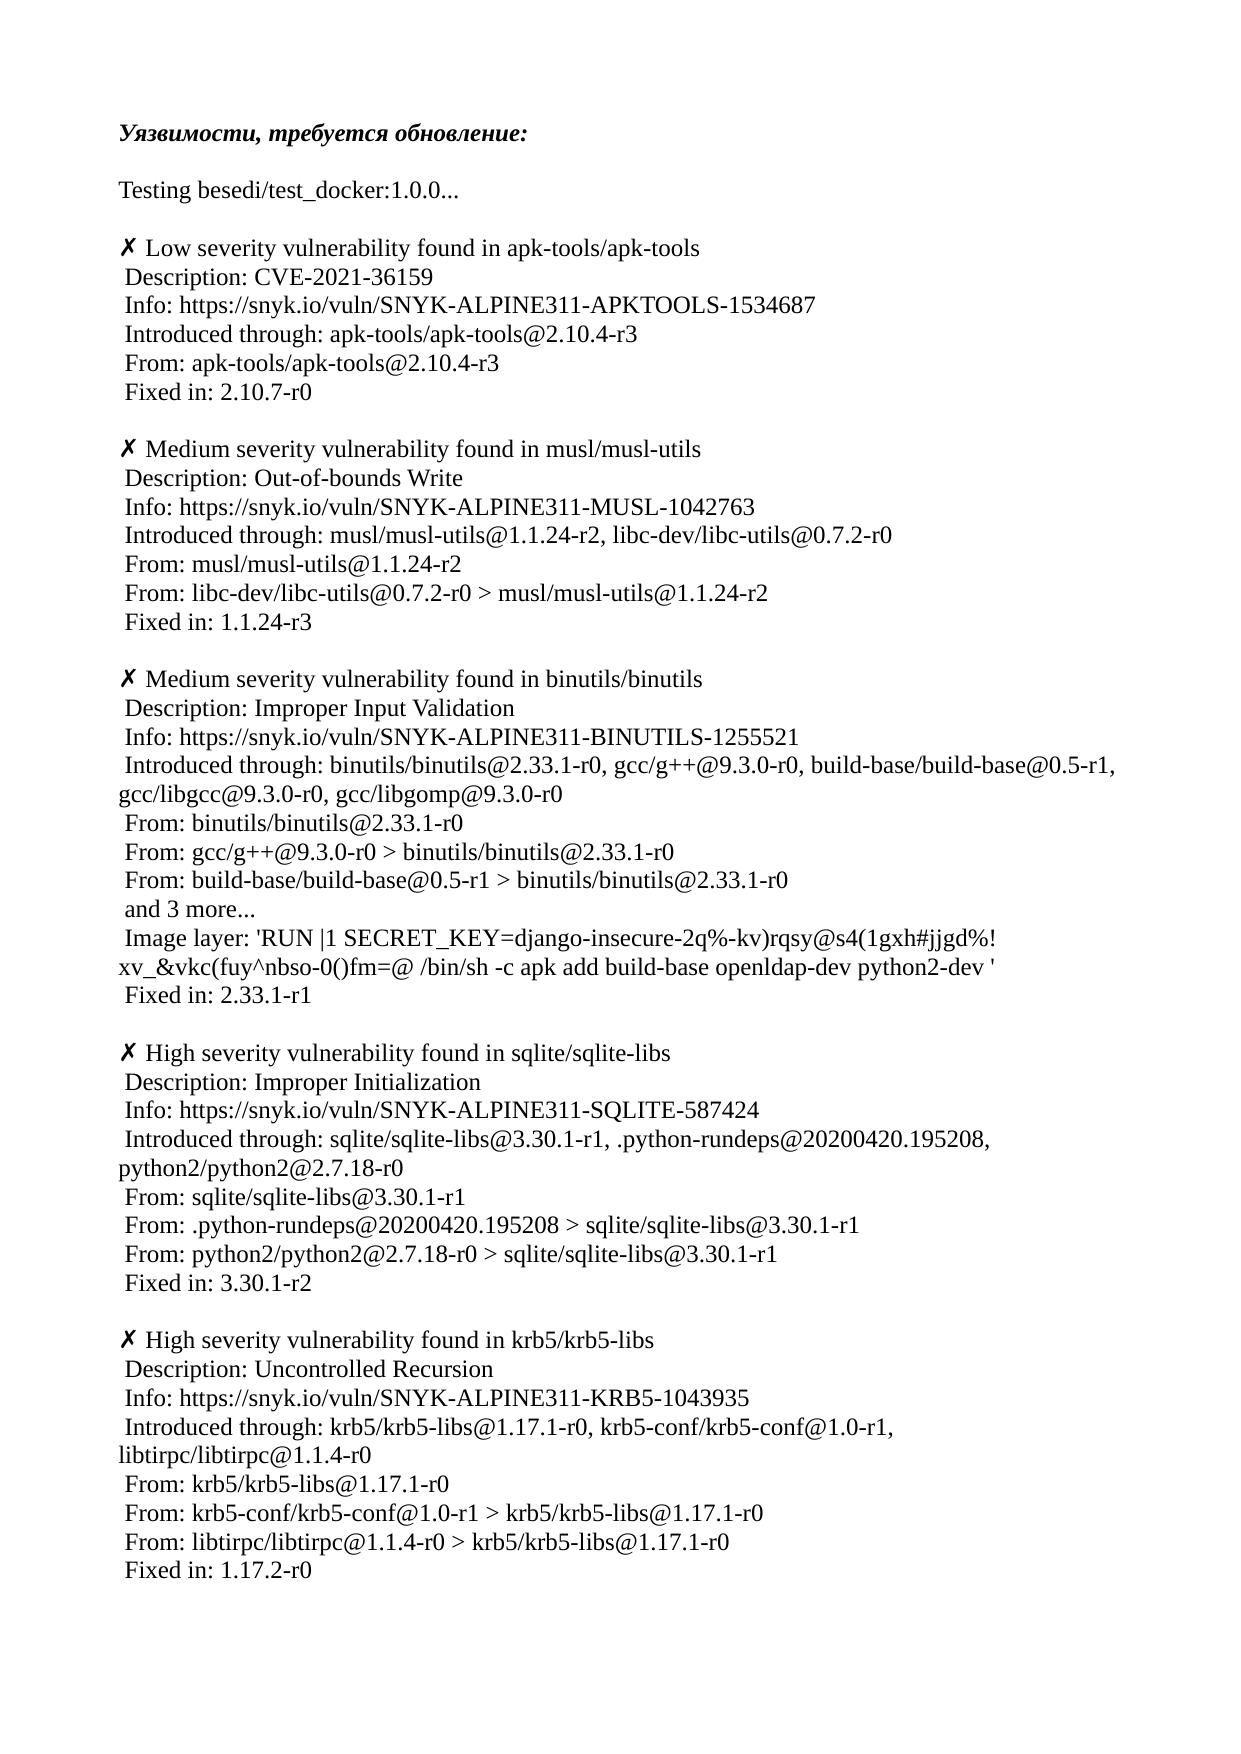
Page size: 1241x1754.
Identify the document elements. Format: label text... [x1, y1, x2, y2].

text ✗ Medium severity vulnerability found in musl/musl-utils [118, 434, 1122, 463]
text Introduced through: musl/musl-utils@1.1.24-r2, libc-dev/libc-utils@0.7.2-r0 [118, 521, 1122, 549]
text Fixed in: 2.33.1-r1 [118, 981, 1122, 1009]
text and 3 more... [118, 894, 1122, 923]
text Description: Out-of-bounds Write [118, 463, 1122, 492]
text From: python2/python2@2.7.18-r0 > sqlite/sqlite-libs@3.30.1-r1 [118, 1239, 1122, 1268]
text Fixed in: 3.30.1-r2 [118, 1268, 1122, 1297]
text Testing besedi/test_docker:1.0.0... [118, 176, 1122, 204]
text Уязвимости, требуется обновление: [118, 118, 1122, 147]
text Info: https://snyk.io/vuln/SNYK-ALPINE311-BINUTILS-1255521 [118, 722, 1122, 751]
text From: libc-dev/libc-utils@0.7.2-r0 > musl/musl-utils@1.1.24-r2 [118, 578, 1122, 607]
text From: libtirpc/libtirpc@1.1.4-r0 > krb5/krb5-libs@1.17.1-r0 [118, 1527, 1122, 1556]
text From: build-base/build-base@0.5-r1 > binutils/binutils@2.33.1-r0 [118, 866, 1122, 894]
text From: gcc/g++@9.3.0-r0 > binutils/binutils@2.33.1-r0 [118, 837, 1122, 866]
text From: musl/musl-utils@1.1.24-r2 [118, 549, 1122, 578]
text Info: https://snyk.io/vuln/SNYK-ALPINE311-APKTOOLS-1534687 [118, 291, 1122, 319]
text Fixed in: 1.1.24-r3 [118, 607, 1122, 636]
text From: krb5/krb5-libs@1.17.1-r0 [118, 1469, 1122, 1498]
text Fixed in: 1.17.2-r0 [118, 1556, 1122, 1584]
text Introduced through: apk-tools/apk-tools@2.10.4-r3 [118, 319, 1122, 348]
text Introduced through: sqlite/sqlite-libs@3.30.1-r1, .python-rundeps@20200420.195208, python2/python2@2.7.18-r0 [118, 1124, 1122, 1182]
text Description: CVE-2021-36159 [118, 262, 1122, 291]
text Introduced through: krb5/krb5-libs@1.17.1-r0, krb5-conf/krb5-conf@1.0-r1, libtirpc/libtirpc@1.1.4-r0 [118, 1412, 1122, 1469]
text Description: Improper Initialization [118, 1067, 1122, 1096]
text From: .python-rundeps@20200420.195208 > sqlite/sqlite-libs@3.30.1-r1 [118, 1211, 1122, 1239]
text Image layer: 'RUN |1 SECRET_KEY=django-insecure-2q%-kv)rqsy@s4(1gxh#jjgd%!xv_&vkc(fuy^nbso-0()fm=@ /bin/sh -c apk add build-base openldap-dev python2-dev ' [118, 923, 1122, 981]
text From: sqlite/sqlite-libs@3.30.1-r1 [118, 1182, 1122, 1211]
text ✗ High severity vulnerability found in krb5/krb5-libs [118, 1326, 1122, 1354]
text Info: https://snyk.io/vuln/SNYK-ALPINE311-SQLITE-587424 [118, 1096, 1122, 1124]
text Info: https://snyk.io/vuln/SNYK-ALPINE311-KRB5-1043935 [118, 1383, 1122, 1412]
text Introduced through: binutils/binutils@2.33.1-r0, gcc/g++@9.3.0-r0, build-base/build-base@0.5-r1, gcc/libgcc@9.3.0-r0, gcc/libgomp@9.3.0-r0 [118, 751, 1122, 808]
text Description: Improper Input Validation [118, 693, 1122, 722]
text From: krb5-conf/krb5-conf@1.0-r1 > krb5/krb5-libs@1.17.1-r0 [118, 1498, 1122, 1527]
text ✗ Low severity vulnerability found in apk-tools/apk-tools [118, 233, 1122, 262]
text From: apk-tools/apk-tools@2.10.4-r3 [118, 348, 1122, 377]
text ✗ High severity vulnerability found in sqlite/sqlite-libs [118, 1038, 1122, 1067]
text Fixed in: 2.10.7-r0 [118, 377, 1122, 406]
text Description: Uncontrolled Recursion [118, 1354, 1122, 1383]
text Info: https://snyk.io/vuln/SNYK-ALPINE311-MUSL-1042763 [118, 492, 1122, 521]
text From: binutils/binutils@2.33.1-r0 [118, 808, 1122, 837]
text ✗ Medium severity vulnerability found in binutils/binutils [118, 664, 1122, 693]
